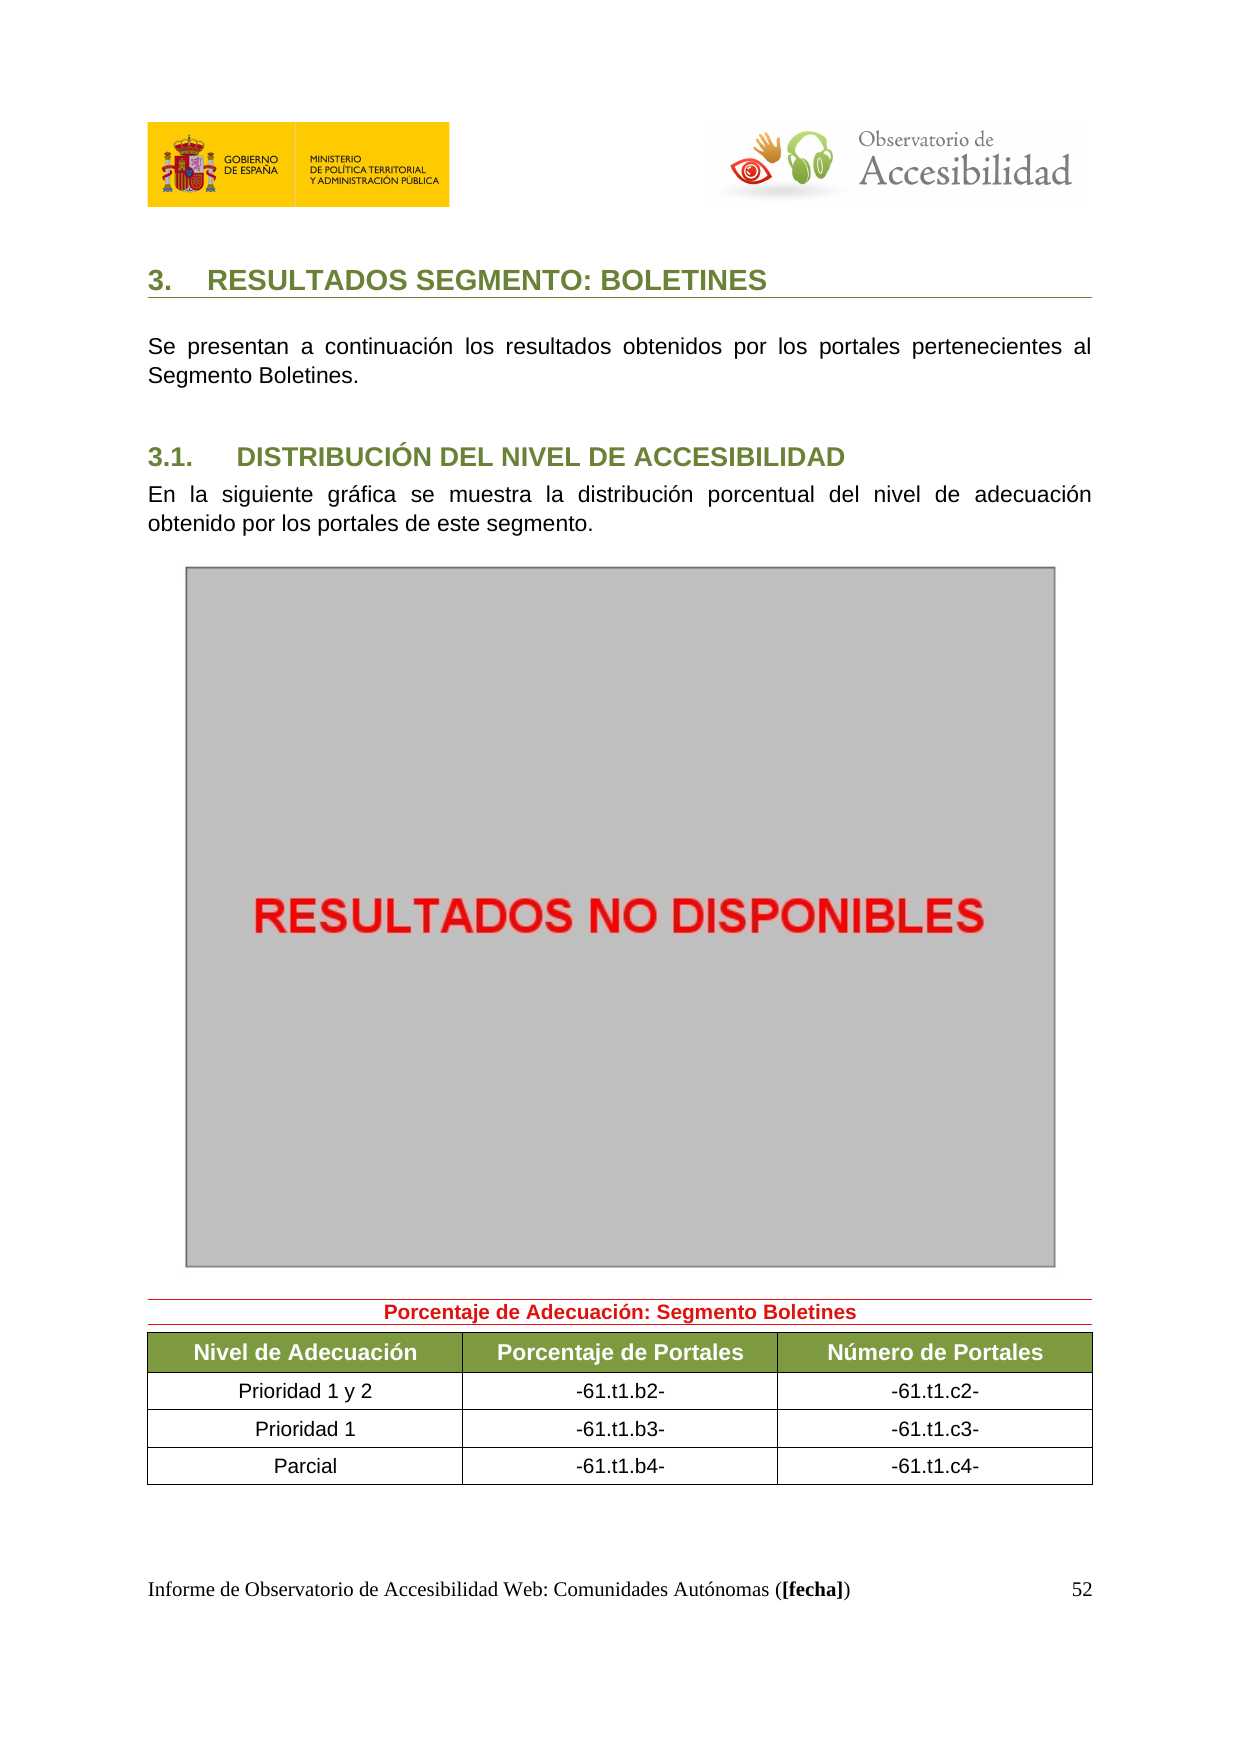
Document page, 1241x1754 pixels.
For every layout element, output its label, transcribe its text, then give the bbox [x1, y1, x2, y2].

table_header Porcentaje de Portales [463, 1333, 777, 1372]
table_cell -61.t1.b3- [463, 1410, 777, 1447]
table_cell Parcial [148, 1448, 462, 1484]
text Porcentaje de Adecuación: Segmento Boletines [148, 1300, 1092, 1324]
table_cell -61.t1.b2- [463, 1373, 777, 1409]
list Distribución del nivel de accesibilidad [148, 441, 1092, 472]
table_cell Prioridad 1 y 2 [148, 1373, 462, 1409]
text En la siguiente gráfica se muestra la distribución porcentual del nivel de adecuación obtenido por los portales de este segmento. [148, 481, 1092, 537]
picture [178, 564, 1062, 1274]
picture [147, 122, 450, 207]
table_cell -61.t1.c4- [778, 1448, 1092, 1484]
table_cell -61.t1.c3- [778, 1410, 1092, 1447]
table_cell -61.t1.c2- [778, 1373, 1092, 1409]
table_header Número de Portales [778, 1333, 1092, 1372]
picture [710, 122, 1086, 205]
table_cell -61.t1.b4- [463, 1448, 777, 1484]
list Resultados Segmento: Boletines [148, 263, 1092, 297]
table_cell Prioridad 1 [148, 1410, 462, 1447]
table_header Nivel de Adecuación [148, 1333, 462, 1372]
text Se presentan a continuación los resultados obtenidos por los portales pertenecientes al Segmento Boletines. [148, 333, 1092, 388]
